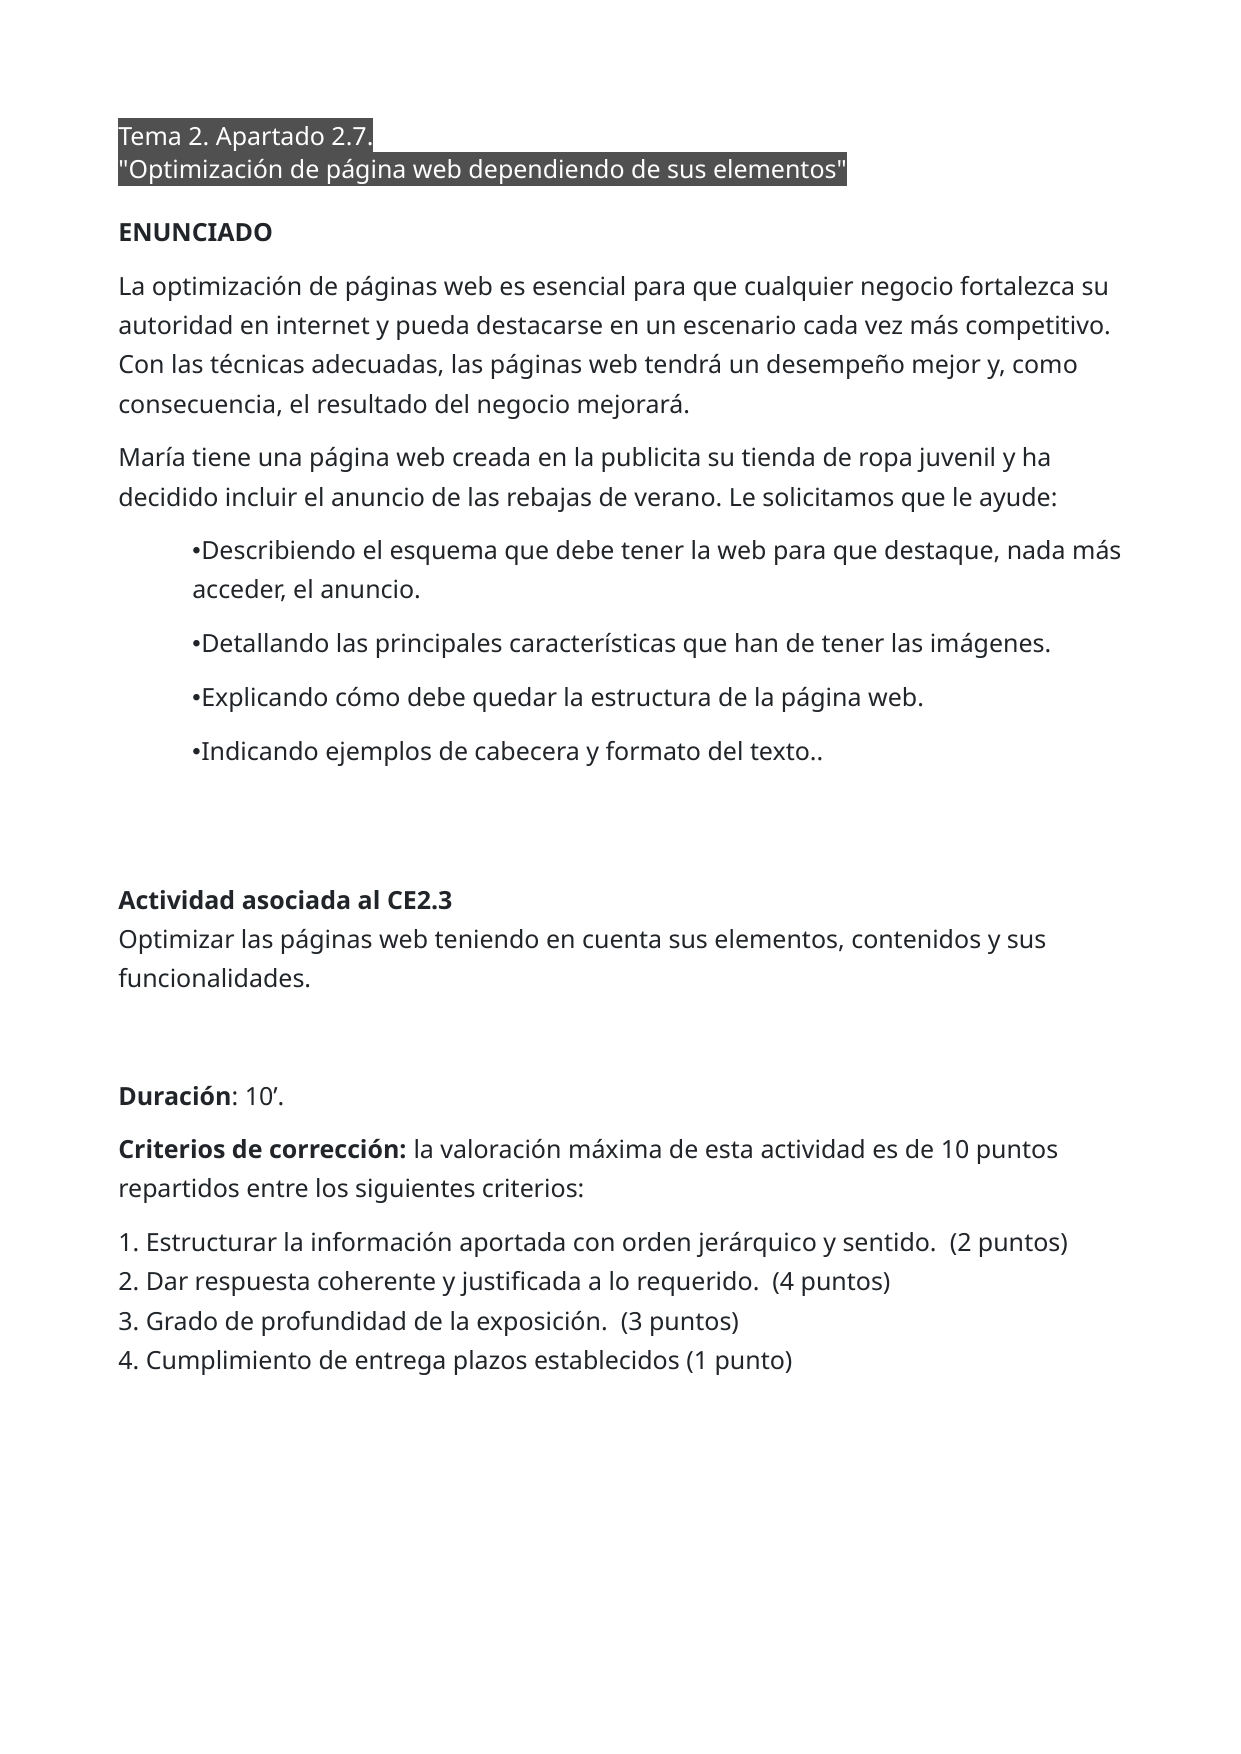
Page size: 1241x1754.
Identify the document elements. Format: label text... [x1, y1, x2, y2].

text Criterios de corrección: la valoración máxima de esta actividad es de 10 puntos repartidos entre los siguientes criterios: [118, 1132, 1122, 1205]
list Detallando las principales características que han de tener las imágenes. [118, 626, 1122, 660]
text Actividad asociada al CE2.3 Optimizar las páginas web teniendo en cuenta sus elementos, contenidos y sus funcionalidades. Duración: 10’. [118, 882, 1122, 1112]
text Tema 2. Apartado 2.7. "Optimización de página web dependiendo de sus elementos" [118, 118, 1122, 186]
list Describiendo el esquema que debe tener la web para que destaque, nada más acceder, el anuncio. [118, 533, 1122, 606]
text La optimización de páginas web es esencial para que cualquier negocio fortalezca su autoridad en internet y pueda destacarse en un escenario cada vez más competitivo. Con las técnicas adecuadas, las páginas web tendrá un desempeño mejor y, como consecuencia, el resultado del negocio mejorará. [118, 269, 1122, 420]
text ENUNCIADO [118, 215, 1122, 249]
text María tiene una página web creada en la publicita su tienda de ropa juvenil y ha decidido incluir el anuncio de las rebajas de verano. Le solicitamos que le ayude: [118, 440, 1122, 513]
list Indicando ejemplos de cabecera y formato del texto.. [118, 733, 1122, 767]
text 1. Estructurar la información aportada con orden jerárquico y sentido. (2 puntos) 2. Dar respuesta coherente y justificada a lo requerido. (4 puntos) 3. Grado de profundidad de la exposición. (3 puntos) 4. Cumplimiento de entrega plazos establecidos (1 punto) [118, 1225, 1122, 1376]
list Explicando cómo debe quedar la estructura de la página web. [118, 679, 1122, 714]
